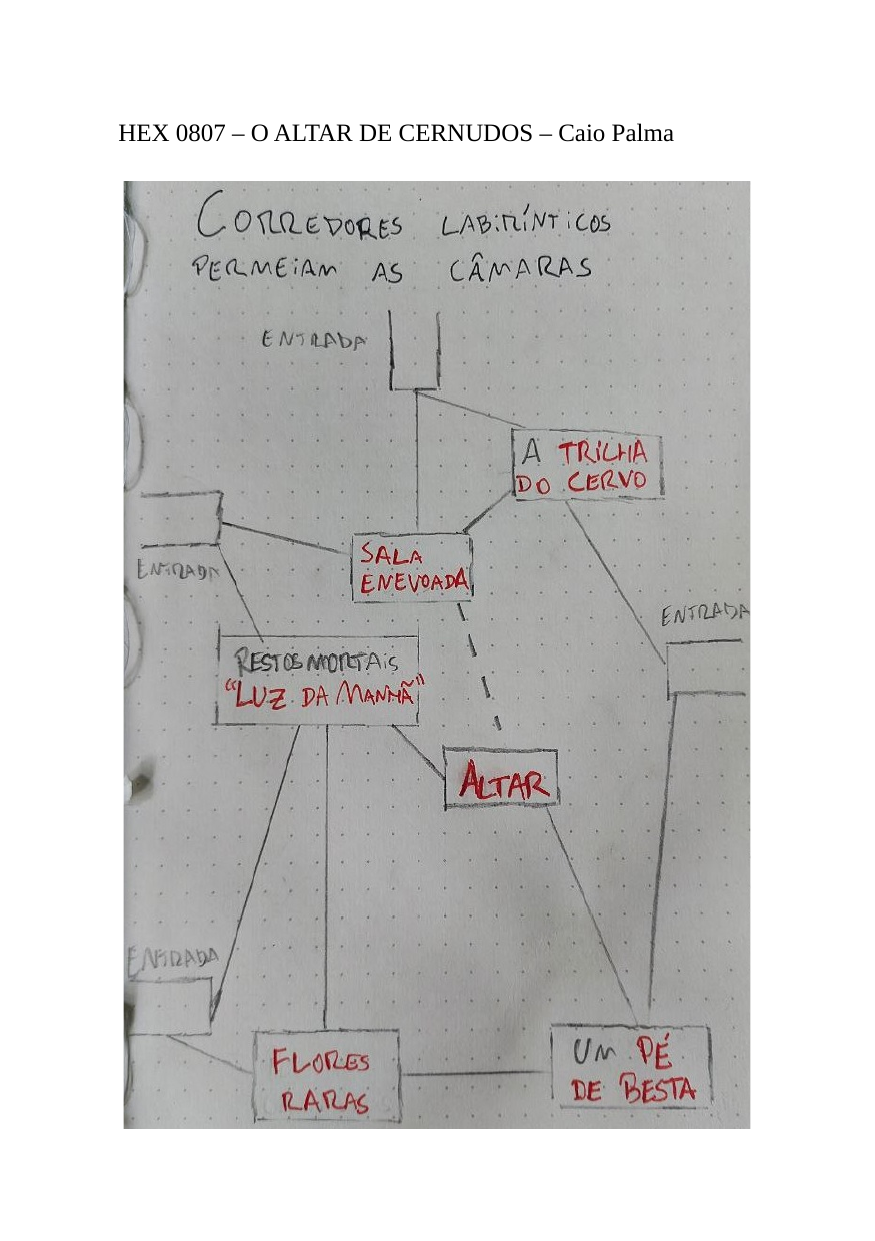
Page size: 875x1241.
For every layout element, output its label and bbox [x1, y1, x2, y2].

picture [123, 181, 751, 1129]
